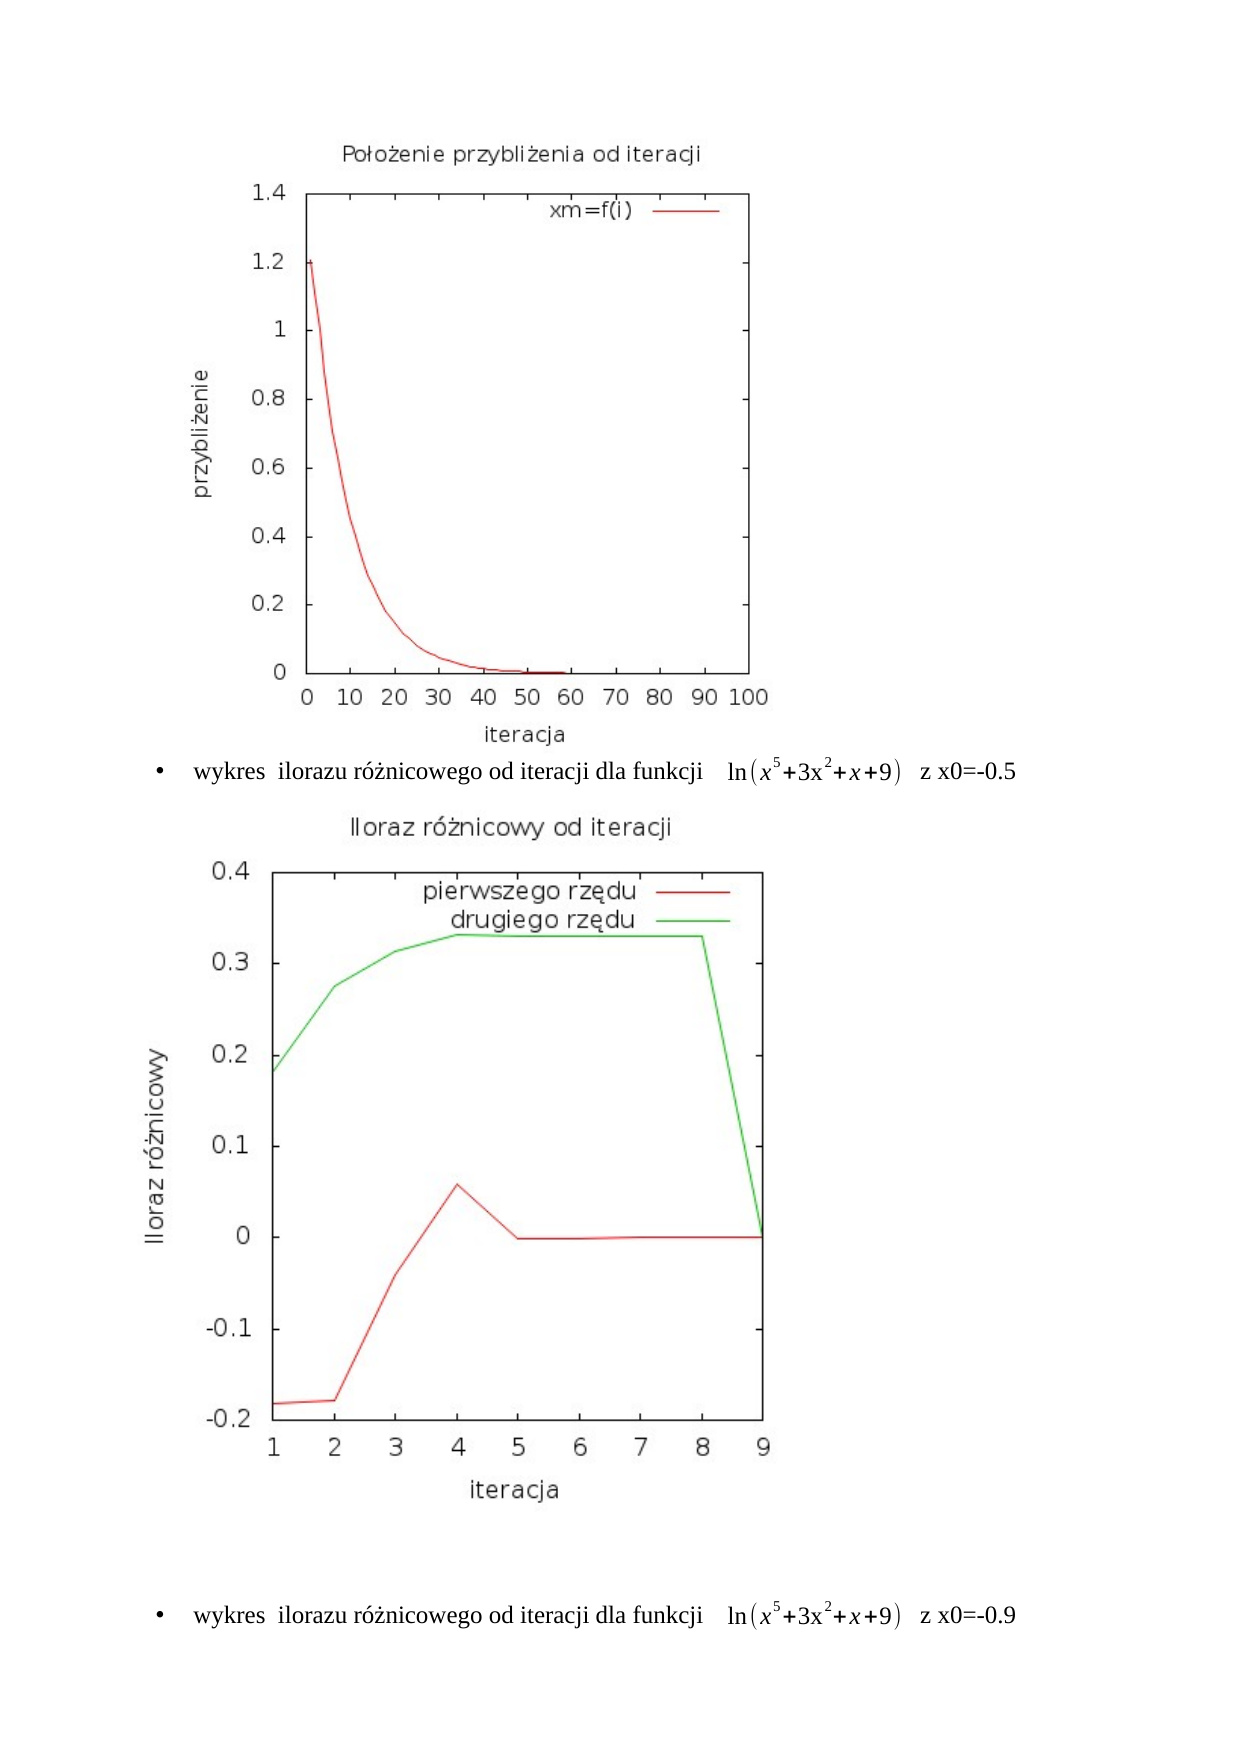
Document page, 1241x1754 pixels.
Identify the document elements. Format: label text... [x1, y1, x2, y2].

picture [183, 118, 1057, 754]
list wykres ilorazu różnicowego od iteracji dla funkcji z x0=-0.9 [156, 1597, 1122, 1631]
list wykres ilorazu różnicowego od iteracji dla funkcji z x0=-0.5 [156, 118, 1122, 786]
picture [136, 786, 1104, 1512]
